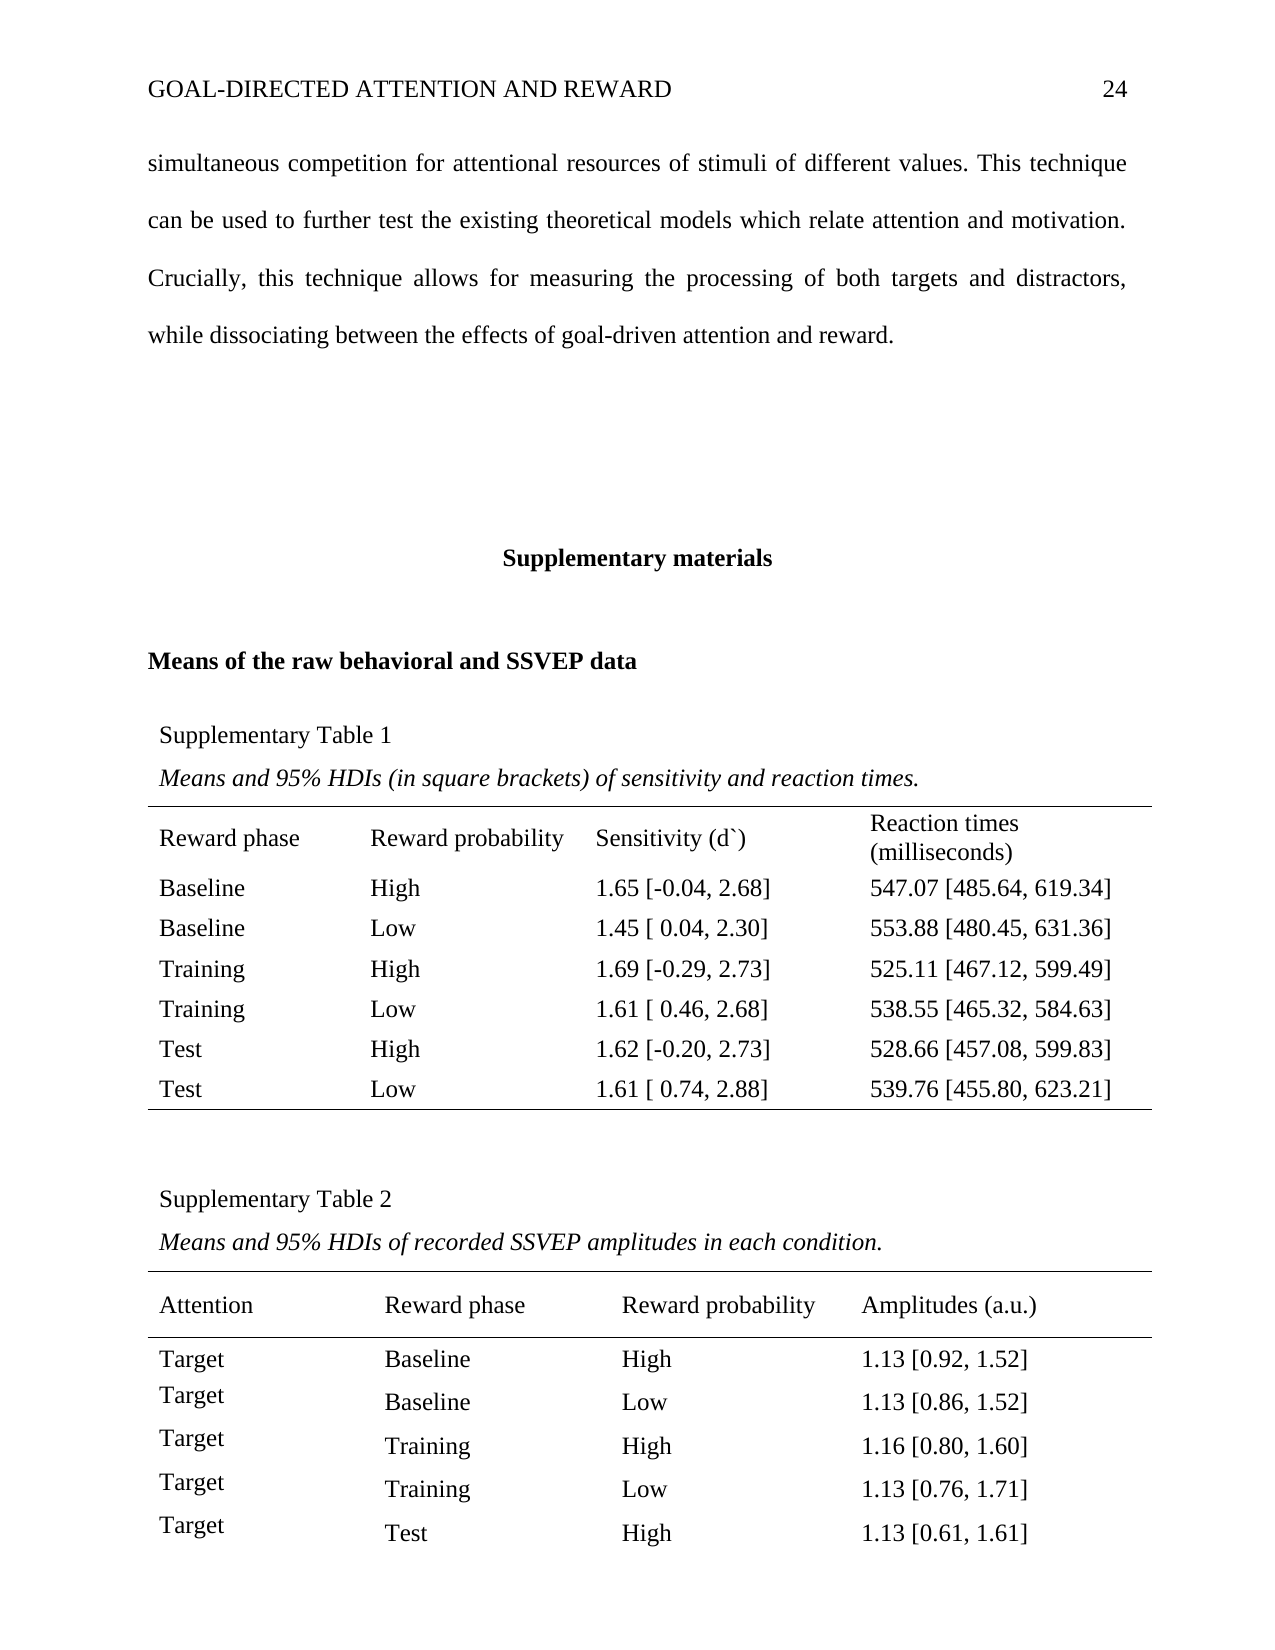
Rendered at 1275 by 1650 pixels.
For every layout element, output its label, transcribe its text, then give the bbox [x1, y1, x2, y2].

table_cell Training [148, 988, 359, 1028]
table_cell Baseline [373, 1380, 610, 1423]
table_cell 1.69 [-0.29, 2.73] [584, 948, 858, 988]
table_cell Target [148, 1338, 373, 1380]
text simultaneous competition for attentional resources of stimuli of different values. This technique can be used to further test the existing theoretical models which relate attention and motivation. Crucially, this technique allows for measuring the processing of both targets and distractors, while dissociating between the effects of goal-driven attention and reward. [148, 148, 1127, 349]
table_cell Reaction times (milliseconds) [859, 807, 1152, 867]
table_cell 547.07 [485.64, 619.34] [859, 867, 1152, 908]
table_cell 1.13 [0.61, 1.61] [850, 1510, 1152, 1554]
table_cell Amplitudes (a.u.) [850, 1272, 1152, 1337]
table_cell High [610, 1510, 850, 1554]
table_cell High [610, 1338, 850, 1380]
table_header Supplementary Table 2 Means and 95% HDIs of recorded SSVEP amplitudes in each condition. [148, 1184, 1152, 1271]
table_cell 539.76 [455.80, 623.21] [859, 1069, 1152, 1109]
table_cell Target [148, 1510, 373, 1554]
table_cell Low [359, 988, 584, 1028]
table_cell Low [610, 1380, 850, 1423]
table_cell 1.13 [0.92, 1.52] [850, 1338, 1152, 1380]
table_cell 538.55 [465.32, 584.63] [859, 988, 1152, 1028]
table_cell Baseline [373, 1338, 610, 1380]
table_cell 528.66 [457.08, 599.83] [859, 1029, 1152, 1069]
table_cell 1.13 [0.76, 1.71] [850, 1467, 1152, 1510]
table_cell Training [148, 948, 359, 988]
table_cell 1.65 [-0.04, 2.68] [584, 867, 858, 908]
table_cell High [359, 948, 584, 988]
table_cell High [610, 1424, 850, 1467]
table_cell Reward probability [610, 1272, 850, 1337]
table_cell Test [373, 1510, 610, 1554]
table_cell Target [148, 1467, 373, 1510]
subtitle Supplementary materials [148, 543, 1127, 571]
table_cell Reward phase [373, 1272, 610, 1337]
table_cell Low [610, 1467, 850, 1510]
table_cell 1.62 [-0.20, 2.73] [584, 1029, 858, 1069]
table_cell 1.13 [0.86, 1.52] [850, 1380, 1152, 1423]
table_header Supplementary Table 1 Means and 95% HDIs (in square brackets) of sensitivity and reaction times. [148, 720, 1152, 806]
table_cell Attention [148, 1272, 373, 1337]
table_cell Low [359, 908, 584, 948]
table_cell High [359, 1029, 584, 1069]
table_cell Baseline [148, 908, 359, 948]
table_cell Test [148, 1029, 359, 1069]
table_cell Target [148, 1424, 373, 1467]
table_cell Reward phase [148, 807, 359, 867]
text Means of the raw behavioral and SSVEP data [148, 646, 1127, 674]
table_cell Test [148, 1069, 359, 1109]
table_cell 1.61 [ 0.46, 2.68] [584, 988, 858, 1028]
table_cell Sensitivity (d`) [584, 807, 858, 867]
table_cell 1.45 [ 0.04, 2.30] [584, 908, 858, 948]
table_cell Low [359, 1069, 584, 1109]
table_cell 553.88 [480.45, 631.36] [859, 908, 1152, 948]
table_cell Baseline [148, 867, 359, 908]
table_cell 1.61 [ 0.74, 2.88] [584, 1069, 858, 1109]
table_cell High [359, 867, 584, 908]
table_cell Reward probability [359, 807, 584, 867]
table_cell 1.16 [0.80, 1.60] [850, 1424, 1152, 1467]
table_cell 525.11 [467.12, 599.49] [859, 948, 1152, 988]
table_cell Target [148, 1380, 373, 1423]
table_cell Training [373, 1467, 610, 1510]
table_cell Training [373, 1424, 610, 1467]
